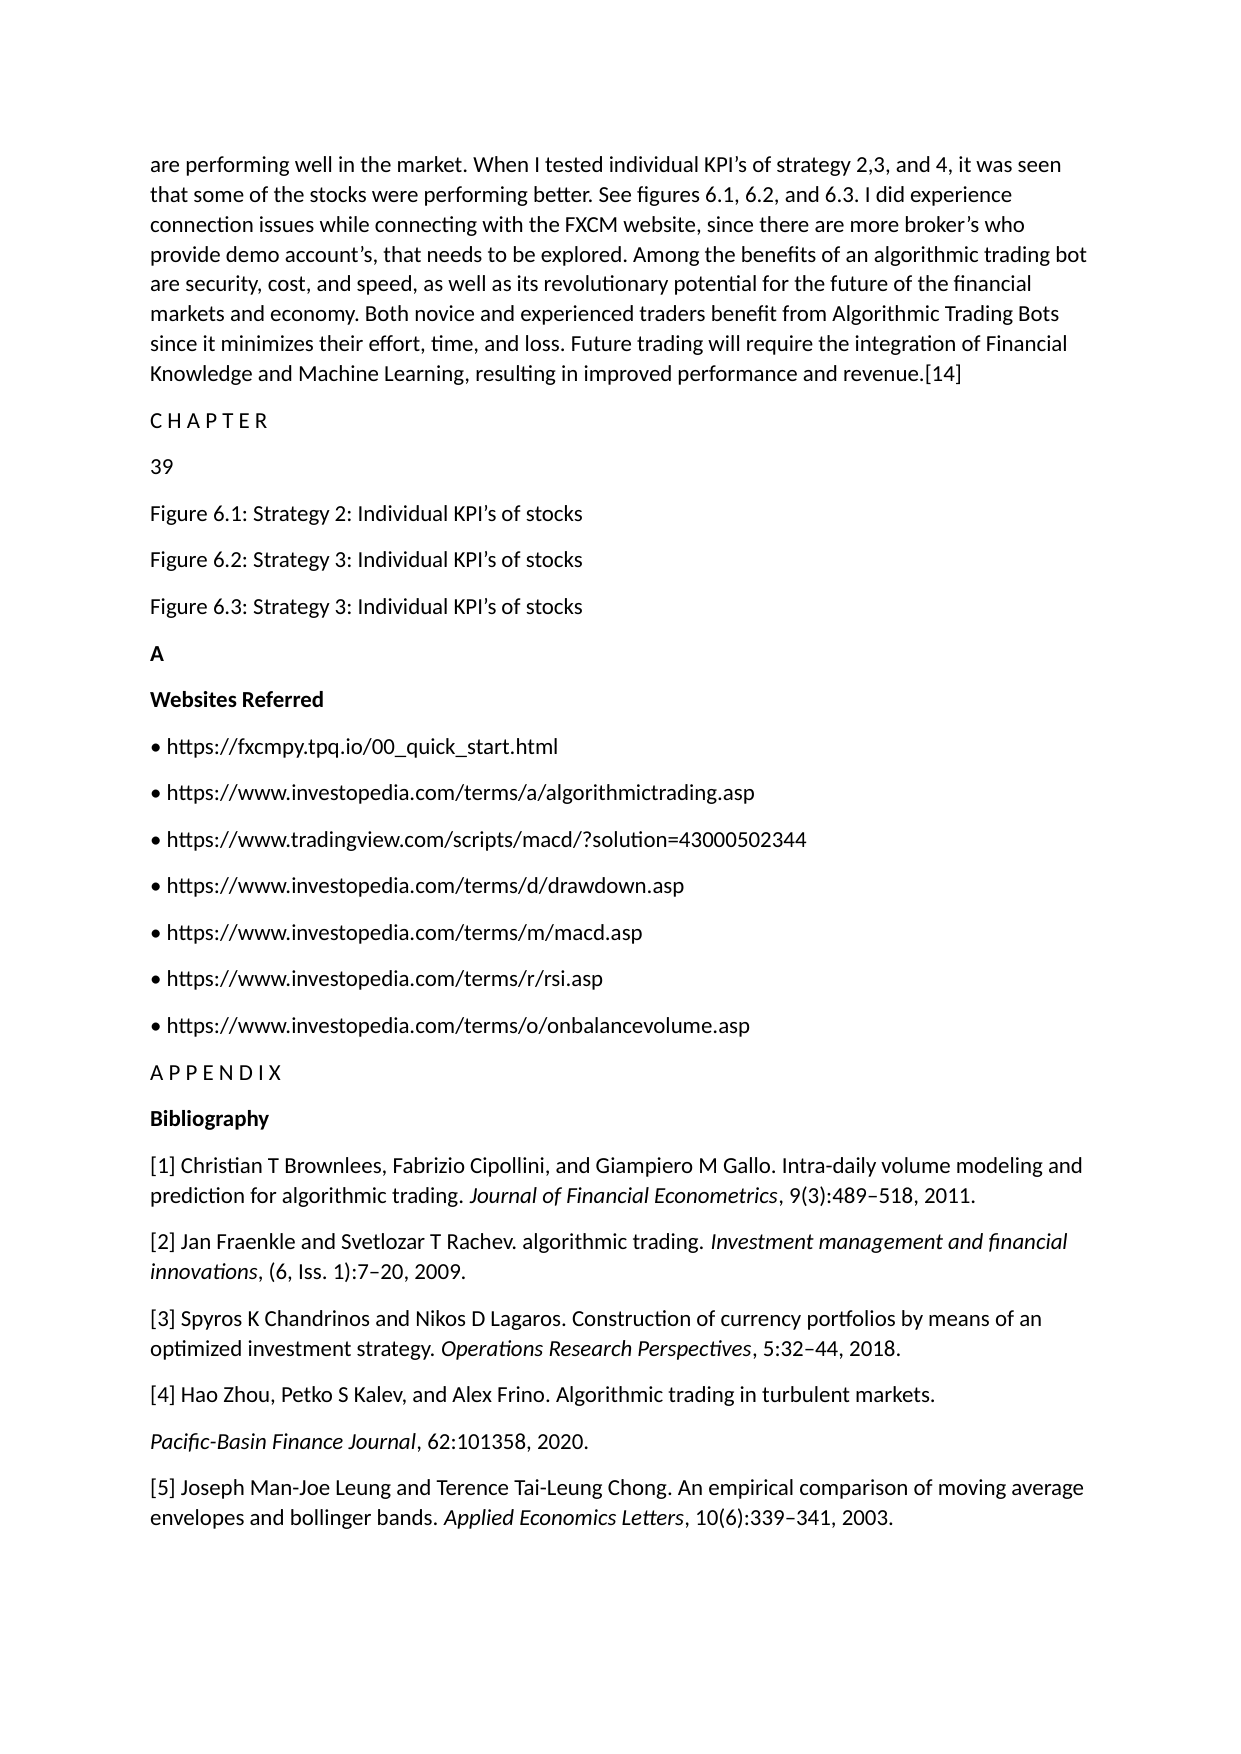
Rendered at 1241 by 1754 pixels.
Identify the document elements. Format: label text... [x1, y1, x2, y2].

text • https://www.investopedia.com/terms/d/drawdown.asp [150, 871, 1090, 899]
text [2] Jan Fraenkle and Svetlozar T Rachev. algorithmic trading. Investment management and financial innovations, (6, Iss. 1):7–20, 2009. [150, 1227, 1090, 1285]
text Websites Referred [150, 685, 1090, 713]
text • https://www.investopedia.com/terms/r/rsi.asp [150, 964, 1090, 993]
text 39 [150, 452, 1090, 480]
text Figure 6.1: Strategy 2: Individual KPI’s of stocks [150, 499, 1090, 527]
text C H A P T E R [150, 406, 1090, 434]
text Pacific-Basin Finance Journal, 62:101358, 2020. [150, 1427, 1090, 1455]
text [3] Spyros K Chandrinos and Nikos D Lagaros. Construction of currency portfolios by means of an optimized investment strategy. Operations Research Perspectives, 5:32–44, 2018. [150, 1304, 1090, 1362]
text • https://www.tradingview.com/scripts/macd/?solution=43000502344 [150, 825, 1090, 853]
text Bibliography [150, 1104, 1090, 1132]
text are performing well in the market. When I tested individual KPI’s of strategy 2,3, and 4, it was seen that some of the stocks were performing better. See figures 6.1, 6.2, and 6.3. I did experience connection issues while connecting with the FXCM website, since there are more broker’s who provide demo account’s, that needs to be explored. Among the benefits of an algorithmic trading bot are security, cost, and speed, as well as its revolutionary potential for the future of the financial markets and economy. Both novice and experienced traders benefit from Algorithmic Trading Bots since it minimizes their effort, time, and loss. Future trading will require the integration of Financial Knowledge and Machine Learning, resulting in improved performance and revenue.[14] [150, 150, 1090, 387]
text A P P E N D I X [150, 1058, 1090, 1086]
text • https://www.investopedia.com/terms/o/onbalancevolume.asp [150, 1011, 1090, 1039]
text [4] Hao Zhou, Petko S Kalev, and Alex Frino. Algorithmic trading in turbulent markets. [150, 1380, 1090, 1408]
text Figure 6.2: Strategy 3: Individual KPI’s of stocks [150, 546, 1090, 573]
text [5] Joseph Man-Joe Leung and Terence Tai-Leung Chong. An empirical comparison of moving average envelopes and bollinger bands. Applied Economics Letters, 10(6):339–341, 2003. [150, 1473, 1090, 1531]
text Figure 6.3: Strategy 3: Individual KPI’s of stocks [150, 592, 1090, 620]
text • https://www.investopedia.com/terms/m/macd.asp [150, 918, 1090, 946]
text • https://www.investopedia.com/terms/a/algorithmictrading.asp [150, 778, 1090, 806]
text • https://fxcmpy.tpq.io/00_quick_start.html [150, 732, 1090, 760]
text [1] Christian T Brownlees, Fabrizio Cipollini, and Giampiero M Gallo. Intra-daily volume modeling and prediction for algorithmic trading. Journal of Financial Econometrics, 9(3):489–518, 2011. [150, 1151, 1090, 1209]
text A [150, 639, 1090, 667]
